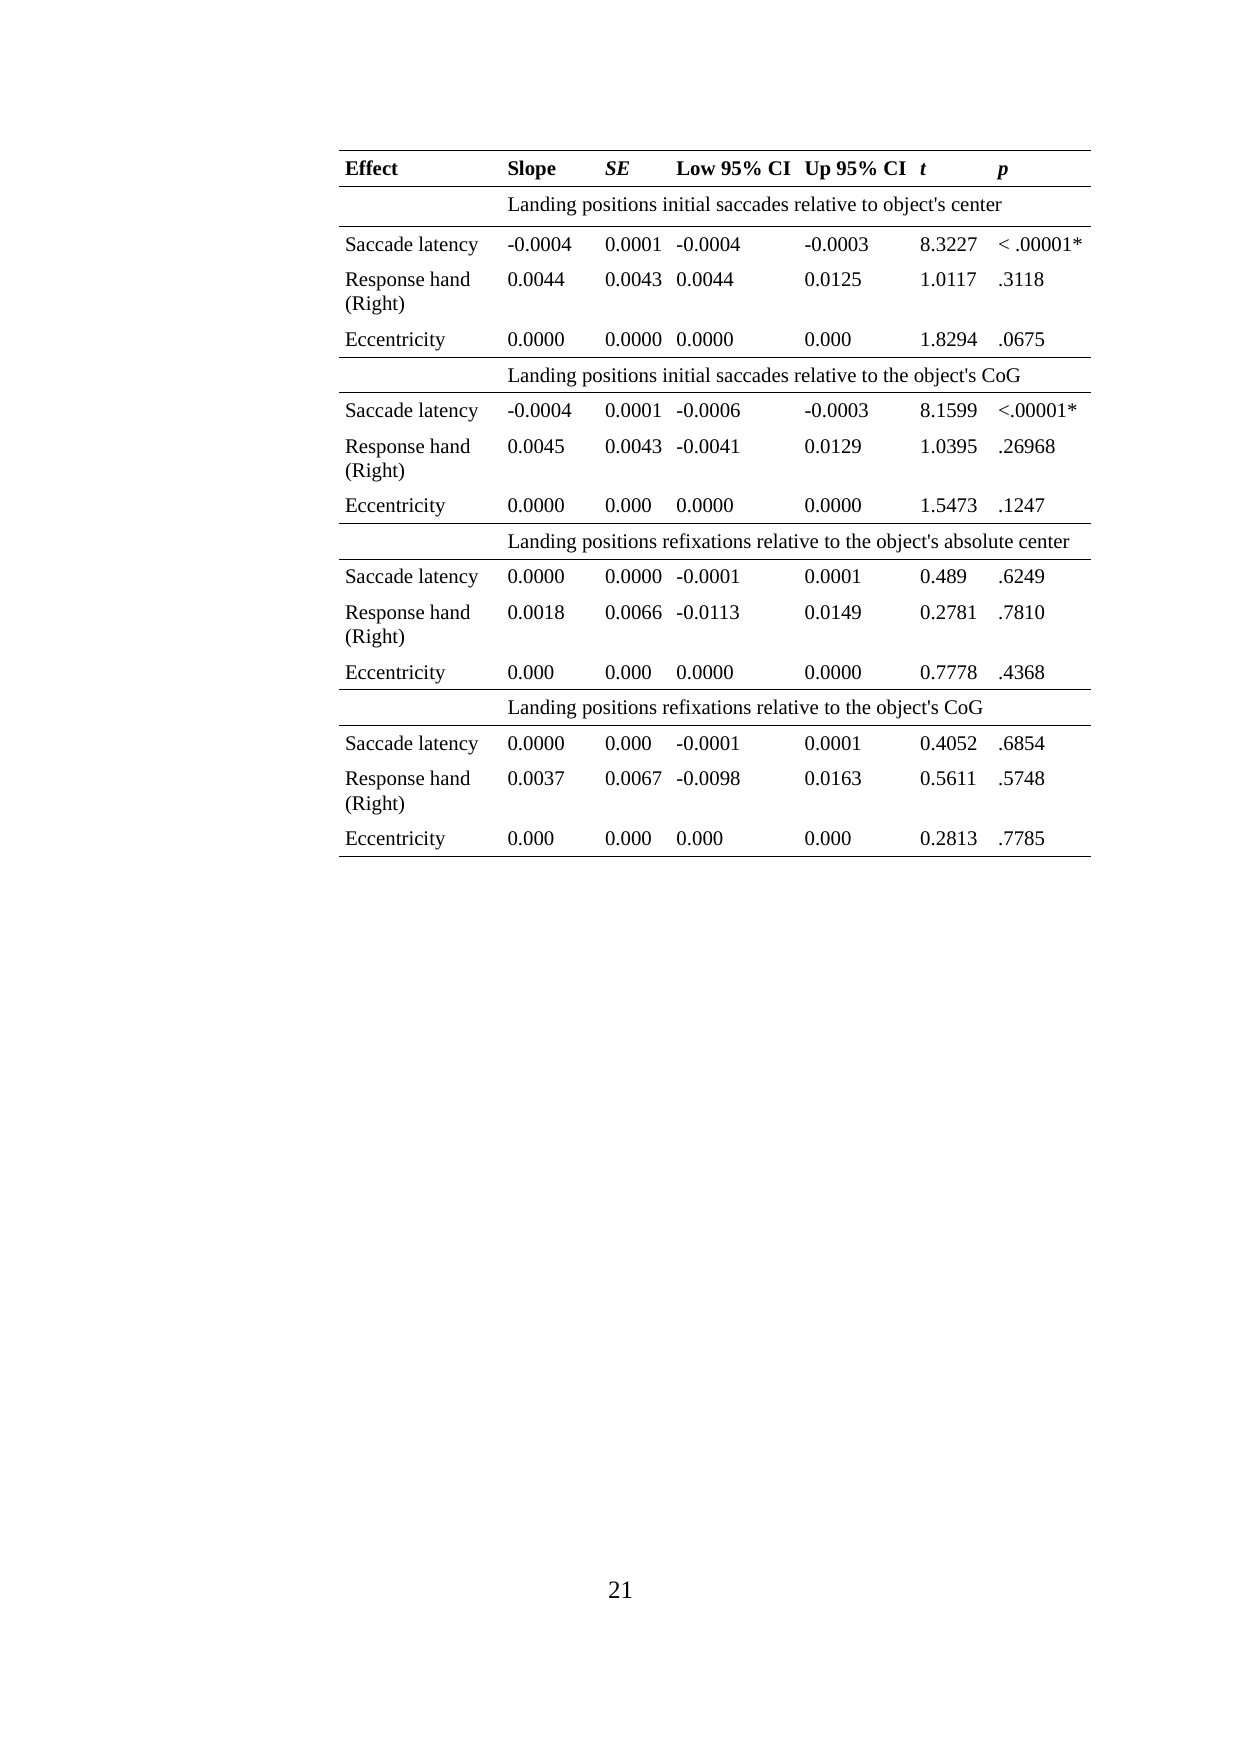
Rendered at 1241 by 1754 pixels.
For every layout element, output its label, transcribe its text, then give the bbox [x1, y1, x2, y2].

table_cell [339, 690, 501, 725]
table_cell .3118 [992, 262, 1091, 321]
table_cell 0.0000 [501, 726, 599, 761]
table_cell 8.1599 [914, 393, 992, 428]
table_cell 0.0000 [501, 560, 599, 594]
table_cell 0.2781 [914, 594, 992, 654]
table_cell 0.0043 [599, 428, 670, 487]
table_cell 0.0125 [799, 262, 914, 321]
table_cell 8.3227 [914, 227, 992, 262]
table_cell -0.0003 [799, 393, 914, 428]
table_cell 0.000 [599, 654, 670, 689]
table_cell 0.0018 [501, 594, 599, 654]
table_cell -0.0004 [670, 227, 799, 262]
table_cell 0.0149 [799, 594, 914, 654]
table_cell 0.5611 [914, 761, 992, 820]
table_cell Response hand (Right) [339, 594, 501, 654]
table_cell Response hand (Right) [339, 428, 501, 487]
table_cell 0.000 [501, 820, 599, 856]
table_cell 0.0001 [599, 227, 670, 262]
table_cell 0.0066 [599, 594, 670, 654]
table_cell Saccade latency [339, 393, 501, 428]
table_cell 0.0044 [501, 262, 599, 321]
table_cell 0.0000 [670, 654, 799, 689]
table_cell .0675 [992, 321, 1091, 357]
table_cell .7785 [992, 820, 1091, 856]
table_cell 0.0067 [599, 761, 670, 820]
table_cell <.00001* [992, 393, 1091, 428]
table_cell 0.0001 [599, 393, 670, 428]
table_cell Saccade latency [339, 227, 501, 262]
table_cell < .00001* [992, 227, 1091, 262]
table_cell 0.0129 [799, 428, 914, 487]
table_cell Landing positions refixations relative to the object's absolute center [501, 524, 1091, 559]
table_header Low 95% CI [670, 151, 799, 186]
table_cell 0.4052 [914, 726, 992, 761]
table_cell [339, 358, 501, 392]
table_cell Eccentricity [339, 654, 501, 689]
table_cell 0.0000 [599, 560, 670, 594]
table_cell .7810 [992, 594, 1091, 654]
table_cell Landing positions refixations relative to the object's CoG [501, 690, 1091, 725]
table_cell [339, 524, 501, 559]
table_cell -0.0001 [670, 726, 799, 761]
table_cell 0.0000 [670, 321, 799, 357]
table_cell 0.000 [599, 820, 670, 856]
table_cell 0.0037 [501, 761, 599, 820]
table_cell -0.0041 [670, 428, 799, 487]
table_cell -0.0113 [670, 594, 799, 654]
table_cell 0.0000 [501, 321, 599, 357]
table_cell 0.0000 [599, 321, 670, 357]
table_cell 0.0163 [799, 761, 914, 820]
table_cell 0.0000 [501, 488, 599, 523]
table_cell 1.5473 [914, 488, 992, 523]
table_header p [992, 151, 1091, 186]
table_cell 0.0045 [501, 428, 599, 487]
table_cell 0.2813 [914, 820, 992, 856]
table_cell Eccentricity [339, 321, 501, 357]
table_cell .26968 [992, 428, 1091, 487]
table_cell -0.0004 [501, 227, 599, 262]
table_cell 0.000 [799, 820, 914, 856]
table_cell Landing positions initial saccades relative to object's center [501, 187, 1091, 226]
table_header t [914, 151, 992, 186]
table_cell .5748 [992, 761, 1091, 820]
table_cell .6854 [992, 726, 1091, 761]
table_cell 0.0000 [799, 488, 914, 523]
table_cell 1.0395 [914, 428, 992, 487]
table_cell .4368 [992, 654, 1091, 689]
table_cell 0.0001 [799, 560, 914, 594]
table_header Up 95% CI [799, 151, 914, 186]
table_cell 0.0000 [799, 654, 914, 689]
table_cell 0.000 [599, 726, 670, 761]
table_cell [339, 187, 501, 226]
table_header Effect [339, 151, 501, 186]
table_cell 0.0000 [670, 488, 799, 523]
table_cell -0.0098 [670, 761, 799, 820]
table_cell 0.000 [501, 654, 599, 689]
table_cell Saccade latency [339, 560, 501, 594]
table_cell 0.000 [599, 488, 670, 523]
table_cell 1.0117 [914, 262, 992, 321]
table_header Slope [501, 151, 599, 186]
table_cell .1247 [992, 488, 1091, 523]
table_header SE [599, 151, 670, 186]
table_cell -0.0003 [799, 227, 914, 262]
table_cell -0.0004 [501, 393, 599, 428]
table_cell Saccade latency [339, 726, 501, 761]
table_cell Eccentricity [339, 820, 501, 856]
table_cell 0.489 [914, 560, 992, 594]
table_cell Response hand (Right) [339, 262, 501, 321]
table_cell Response hand (Right) [339, 761, 501, 820]
table_cell 0.0001 [799, 726, 914, 761]
table_cell Landing positions initial saccades relative to the object's CoG [501, 358, 1091, 392]
table_cell Eccentricity [339, 488, 501, 523]
table_cell 1.8294 [914, 321, 992, 357]
table_cell 0.7778 [914, 654, 992, 689]
table_cell -0.0001 [670, 560, 799, 594]
table_cell 0.0043 [599, 262, 670, 321]
table_cell 0.0044 [670, 262, 799, 321]
table_cell 0.000 [799, 321, 914, 357]
table_cell .6249 [992, 560, 1091, 594]
table_cell -0.0006 [670, 393, 799, 428]
table_cell 0.000 [670, 820, 799, 856]
